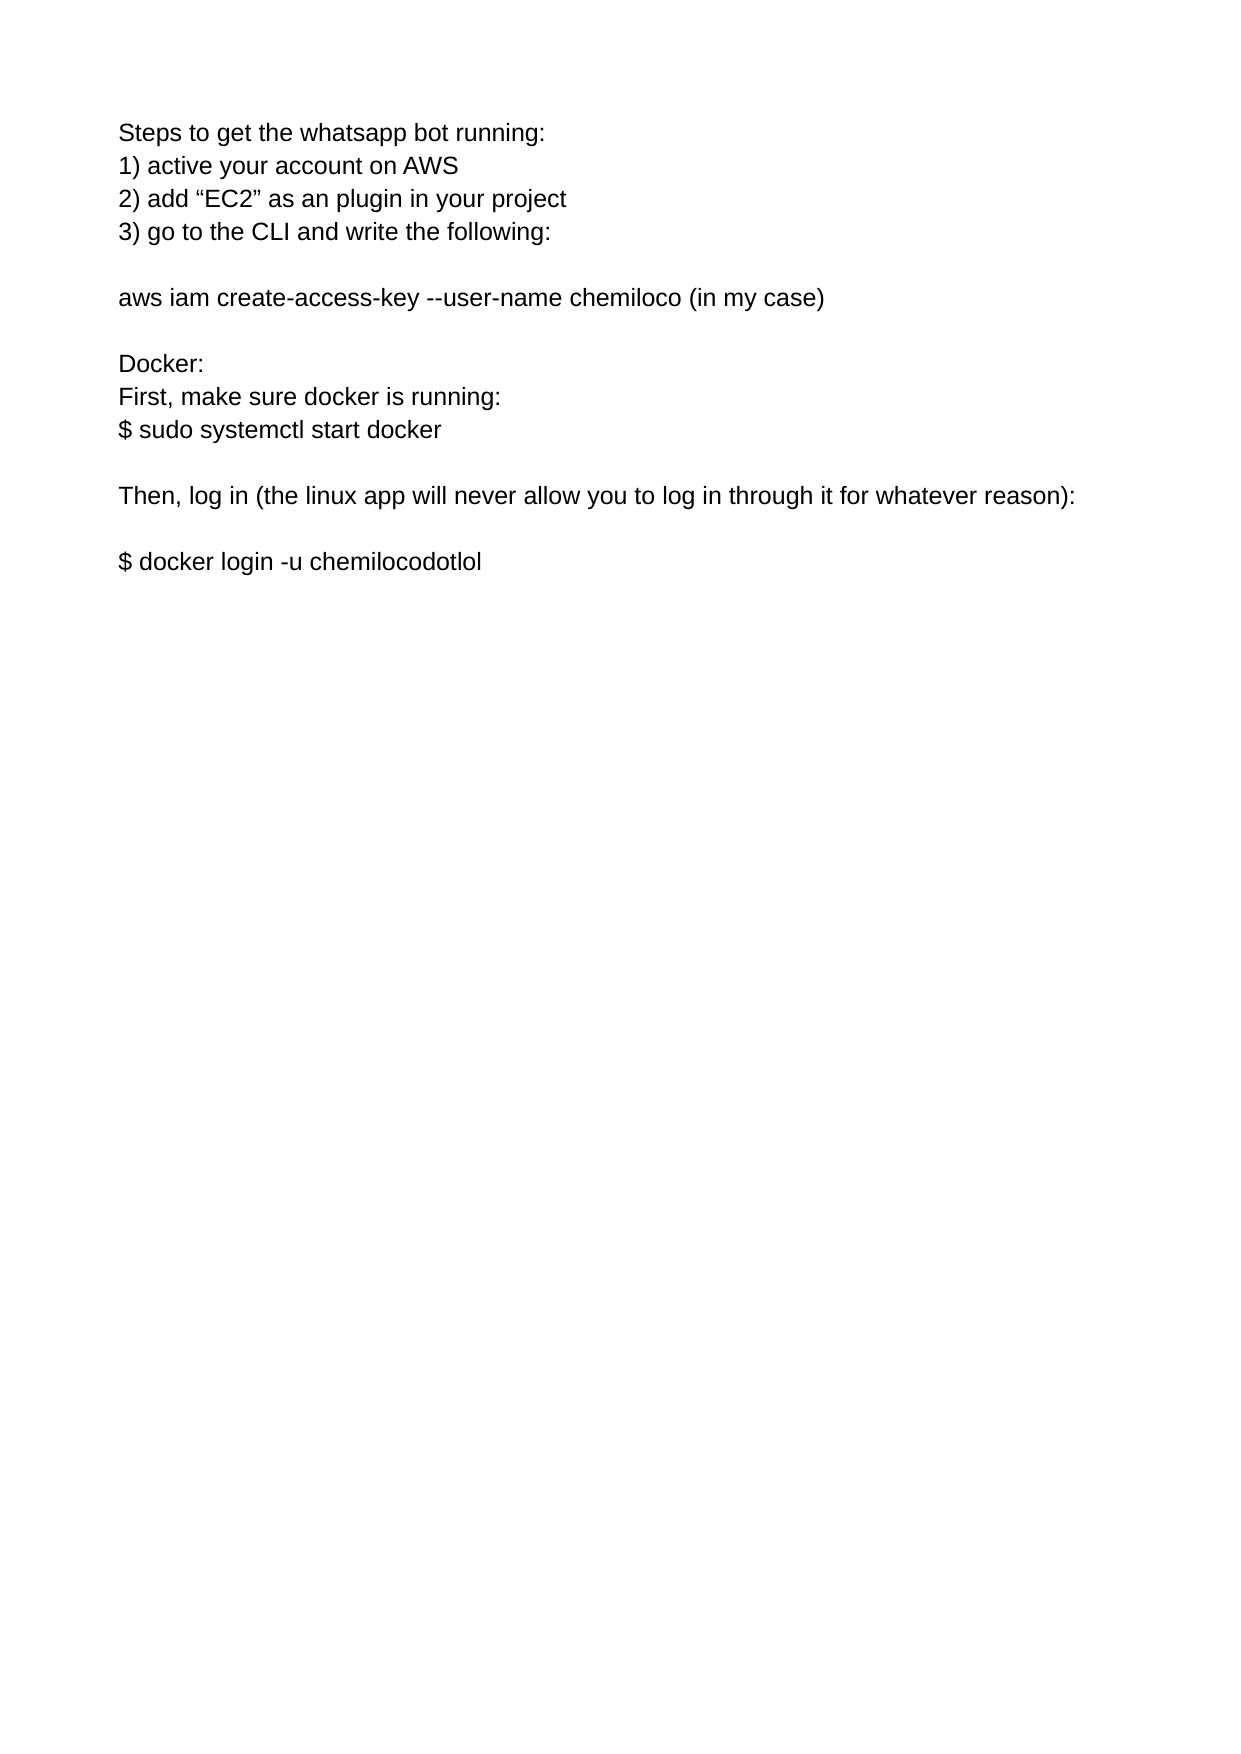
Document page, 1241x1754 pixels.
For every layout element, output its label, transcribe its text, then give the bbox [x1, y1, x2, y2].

text $ sudo systemctl start docker [118, 415, 1122, 444]
text 1) active your account on AWS [118, 151, 1122, 180]
text Then, log in (the linux app will never allow you to log in through it for whatever reason): [118, 481, 1122, 510]
text Steps to get the whatsapp bot running: [118, 118, 1122, 147]
text 2) add “EC2” as an plugin in your project [118, 184, 1122, 213]
text First, make sure docker is running: [118, 382, 1122, 411]
text $ docker login -u chemilocodotlol [118, 547, 1122, 576]
text 3) go to the CLI and write the following: [118, 217, 1122, 246]
text Docker: [118, 349, 1122, 378]
text aws iam create-access-key --user-name chemiloco (in my case) [118, 283, 1122, 312]
